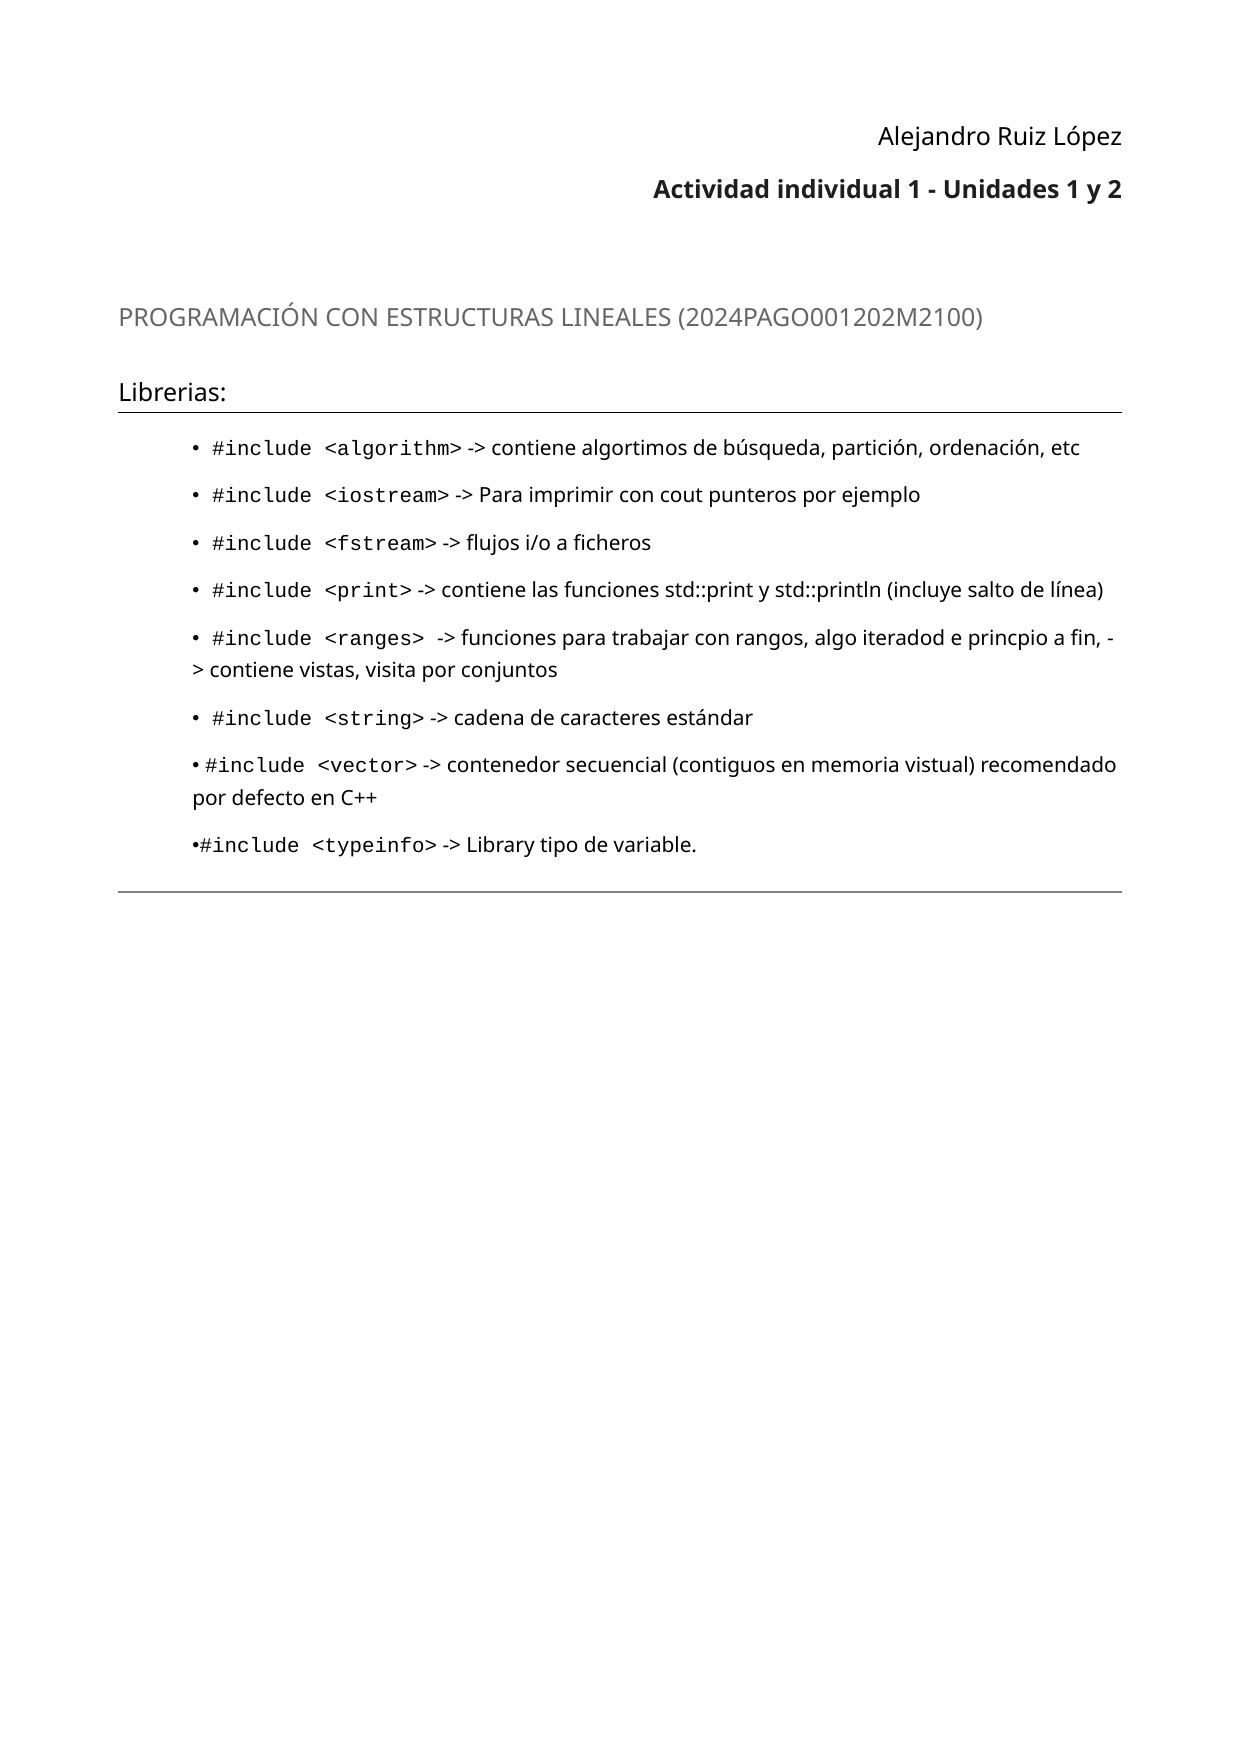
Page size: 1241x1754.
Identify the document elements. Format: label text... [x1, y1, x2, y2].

subtitle PROGRAMACIÓN CON ESTRUCTURAS LINEALES (2024PAGO001202M2100) [118, 299, 1122, 333]
list #include <fstream> -> flujos i/o a ficheros [118, 528, 1122, 556]
text Alejandro Ruiz López [118, 118, 1122, 152]
subtitle Actividad individual 1 - Unidades 1 y 2 [118, 172, 1122, 206]
list #include <iostream> -> Para imprimir con cout punteros por ejemplo [118, 481, 1122, 509]
list #include <ranges> -> funciones para trabajar con rangos, algo iteradod e princpio a fin, -> contiene vistas, visita por conjuntos [118, 623, 1122, 684]
list #include <algorithm> -> contiene algortimos de búsqueda, partición, ordenación, etc [118, 433, 1122, 462]
list #include <vector> -> contenedor secuencial (contiguos en memoria vistual) recomendado por defecto en C++ [118, 750, 1122, 811]
list #include <typeinfo> -> Library tipo de variable. [118, 830, 1122, 858]
list #include <print> -> contiene las funciones std::print y std::println (incluye salto de línea) [118, 575, 1122, 604]
list #include <string> -> cadena de caracteres estándar [118, 703, 1122, 731]
subtitle Librerias: [118, 375, 1122, 412]
